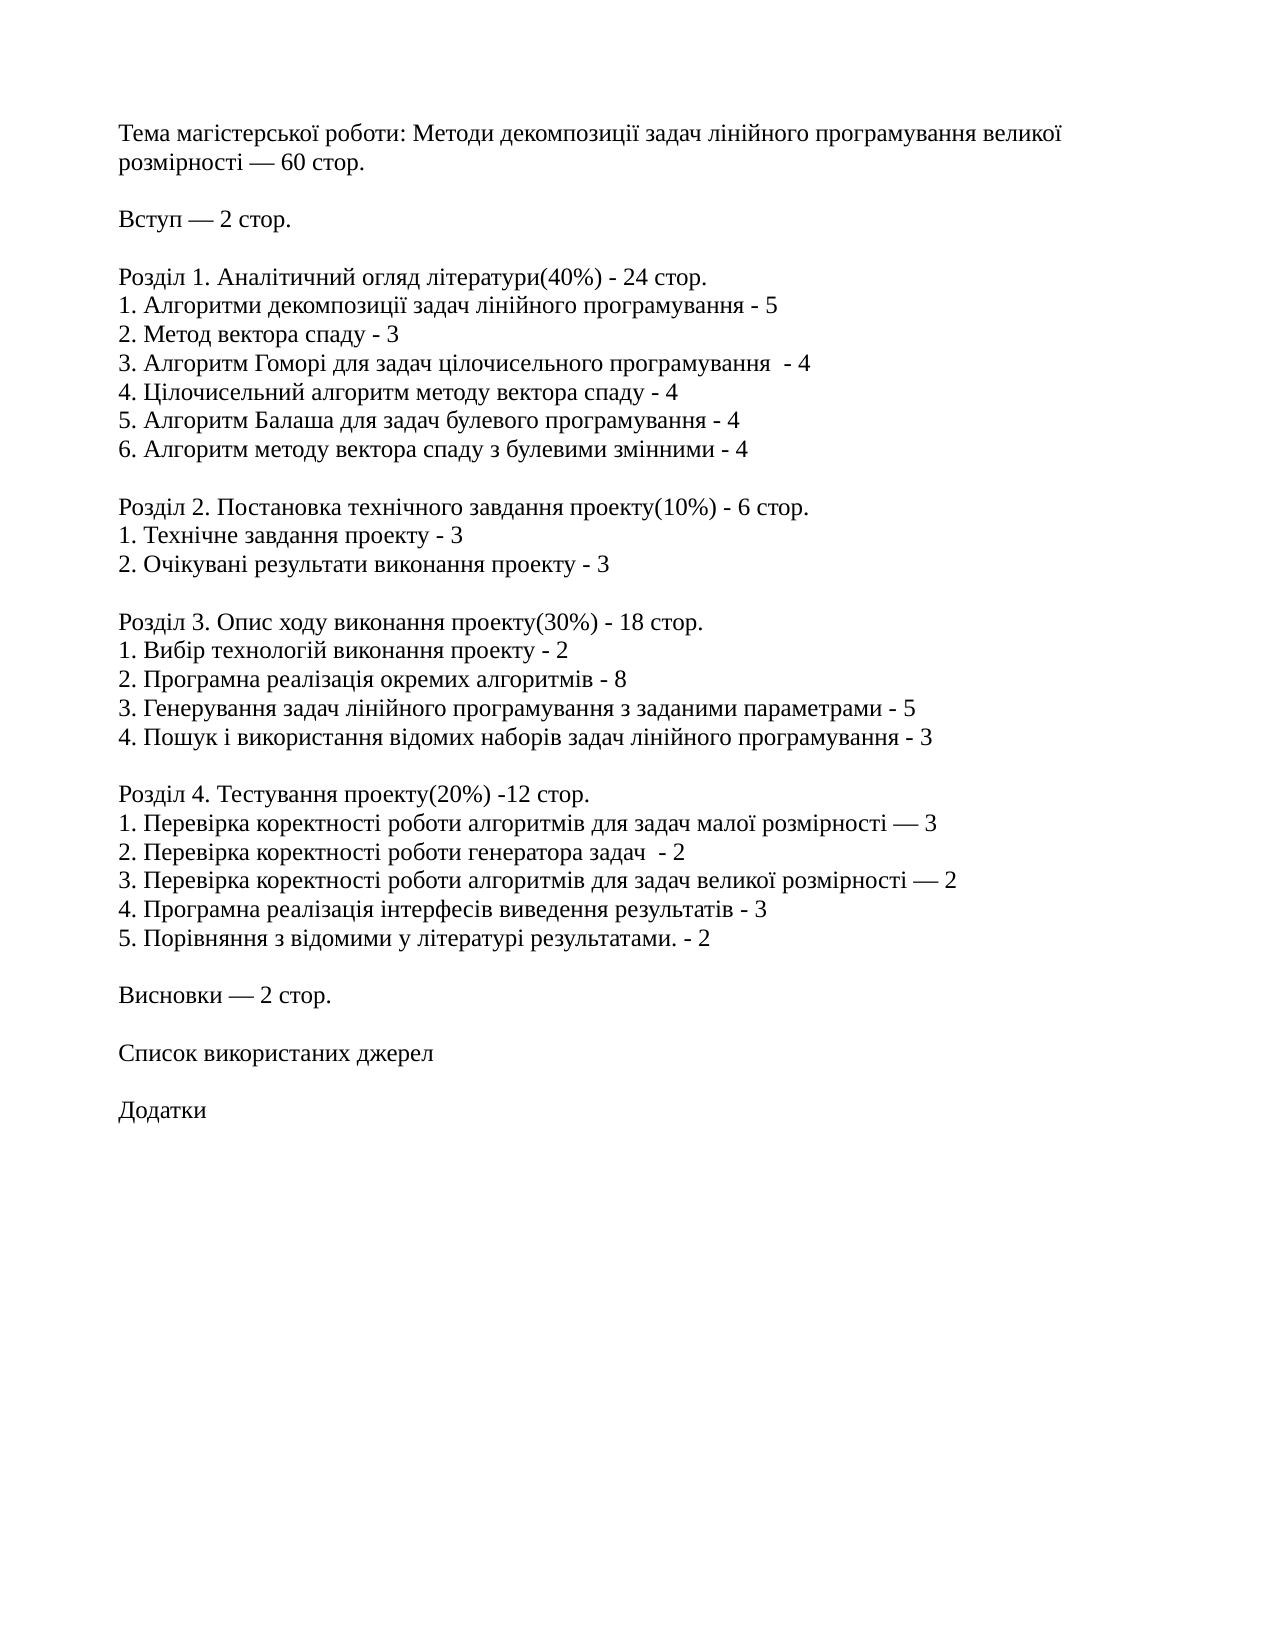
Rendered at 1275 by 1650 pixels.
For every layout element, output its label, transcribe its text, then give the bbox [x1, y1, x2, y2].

text 2. Метод вектора спаду - 3 [118, 319, 1157, 348]
text Вступ — 2 стор. [118, 204, 1157, 233]
text 3. Генерування задач лінійного програмування з заданими параметрами - 5 [118, 693, 1157, 722]
text Тема магістерської роботи: Методи декомпозиції задач лінійного програмування великої розмірності — 60 стор. [118, 118, 1157, 176]
text 5. Порівняння з відомими у літературі результатами. - 2 [118, 923, 1157, 952]
text Додатки [118, 1096, 1157, 1124]
text 2. Перевірка коректності роботи генератора задач - 2 [118, 837, 1157, 866]
text Розділ 3. Опис ходу виконання проекту(30%) - 18 стор. [118, 607, 1157, 636]
text 1. Перевірка коректності роботи алгоритмів для задач малої розмірності — 3 [118, 808, 1157, 837]
text 2. Програмна реалізація окремих алгоритмів - 8 [118, 664, 1157, 693]
text Розділ 4. Тестування проекту(20%) -12 стор. [118, 779, 1157, 808]
text Список використаних джерел [118, 1038, 1157, 1067]
text 4. Пошук і використання відомих наборів задач лінійного програмування - 3 [118, 722, 1157, 751]
text 4. Програмна реалізація інтерфесів виведення результатів - 3 [118, 894, 1157, 923]
text 3. Перевірка коректності роботи алгоритмів для задач великої розмірності — 2 [118, 866, 1157, 894]
text Розділ 1. Аналітичний огляд літератури(40%) - 24 стор. [118, 262, 1157, 291]
text 6. Алгоритм методу вектора спаду з булевими змінними - 4 [118, 434, 1157, 463]
text 3. Алгоритм Гоморі для задач цілочисельного програмування - 4 [118, 348, 1157, 377]
text 2. Очікувані результати виконання проекту - 3 [118, 549, 1157, 578]
text Висновки — 2 стор. [118, 981, 1157, 1009]
text 1. Вибір технологій виконання проекту - 2 [118, 636, 1157, 664]
text Розділ 2. Постановка технічного завдання проекту(10%) - 6 стор. [118, 492, 1157, 521]
text 4. Цілочисельний алгоритм методу вектора спаду - 4 [118, 377, 1157, 406]
text 5. Алгоритм Балаша для задач булевого програмування - 4 [118, 406, 1157, 434]
text 1. Технічне завдання проекту - 3 [118, 521, 1157, 549]
text 1. Алгоритми декомпозиції задач лінійного програмування - 5 [118, 291, 1157, 319]
